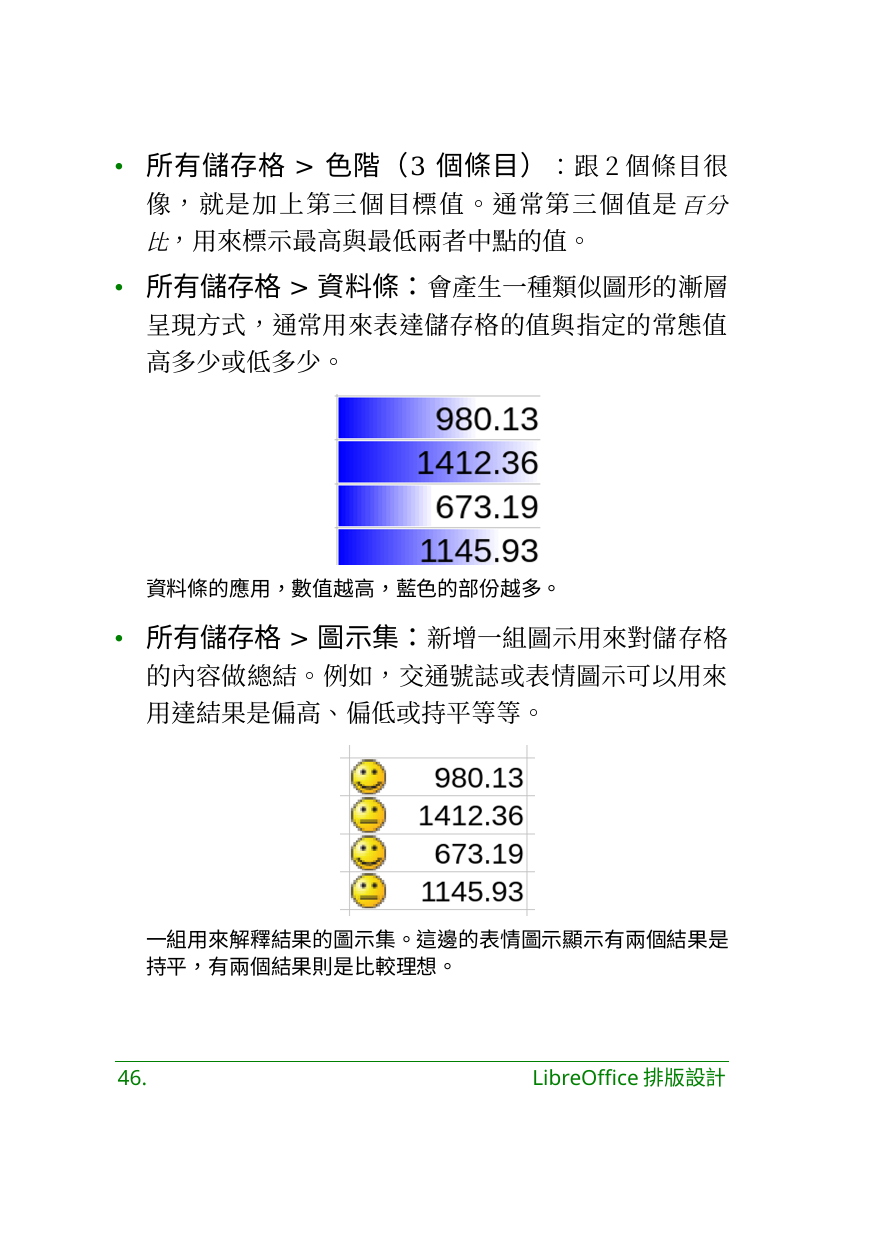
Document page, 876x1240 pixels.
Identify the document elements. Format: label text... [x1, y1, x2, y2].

table_header [146, 746, 729, 918]
picture [340, 745, 535, 916]
picture [334, 394, 541, 565]
list 所有儲存格 > 圖示集：新增一組圖示用來對儲存格的內容做總結。例如，交通號誌或表情圖示可以用來用達結果是偏高、偏低或持平等等。 [114, 617, 729, 730]
table_header [146, 395, 729, 567]
table_cell 資料條的應用，數值越高，藍色的部份越多。 [146, 567, 729, 602]
table_cell 一組用來解釋結果的圖示集。這邊的表情圖示顯示有兩個結果是持平，有兩個結果則是比較理想。 [146, 918, 729, 980]
list 所有儲存格 > 資料條：會產生一種類似圖形的漸層呈現方式，通常用來表達儲存格的值與指定的常態值高多少或低多少。 [114, 267, 729, 379]
list 所有儲存格 > 色階（3 個條目）：跟2個條目很像，就是加上第三個目標值。通常第三個值是百分比，用來標示最高與最低兩者中點的值。 [114, 146, 729, 258]
